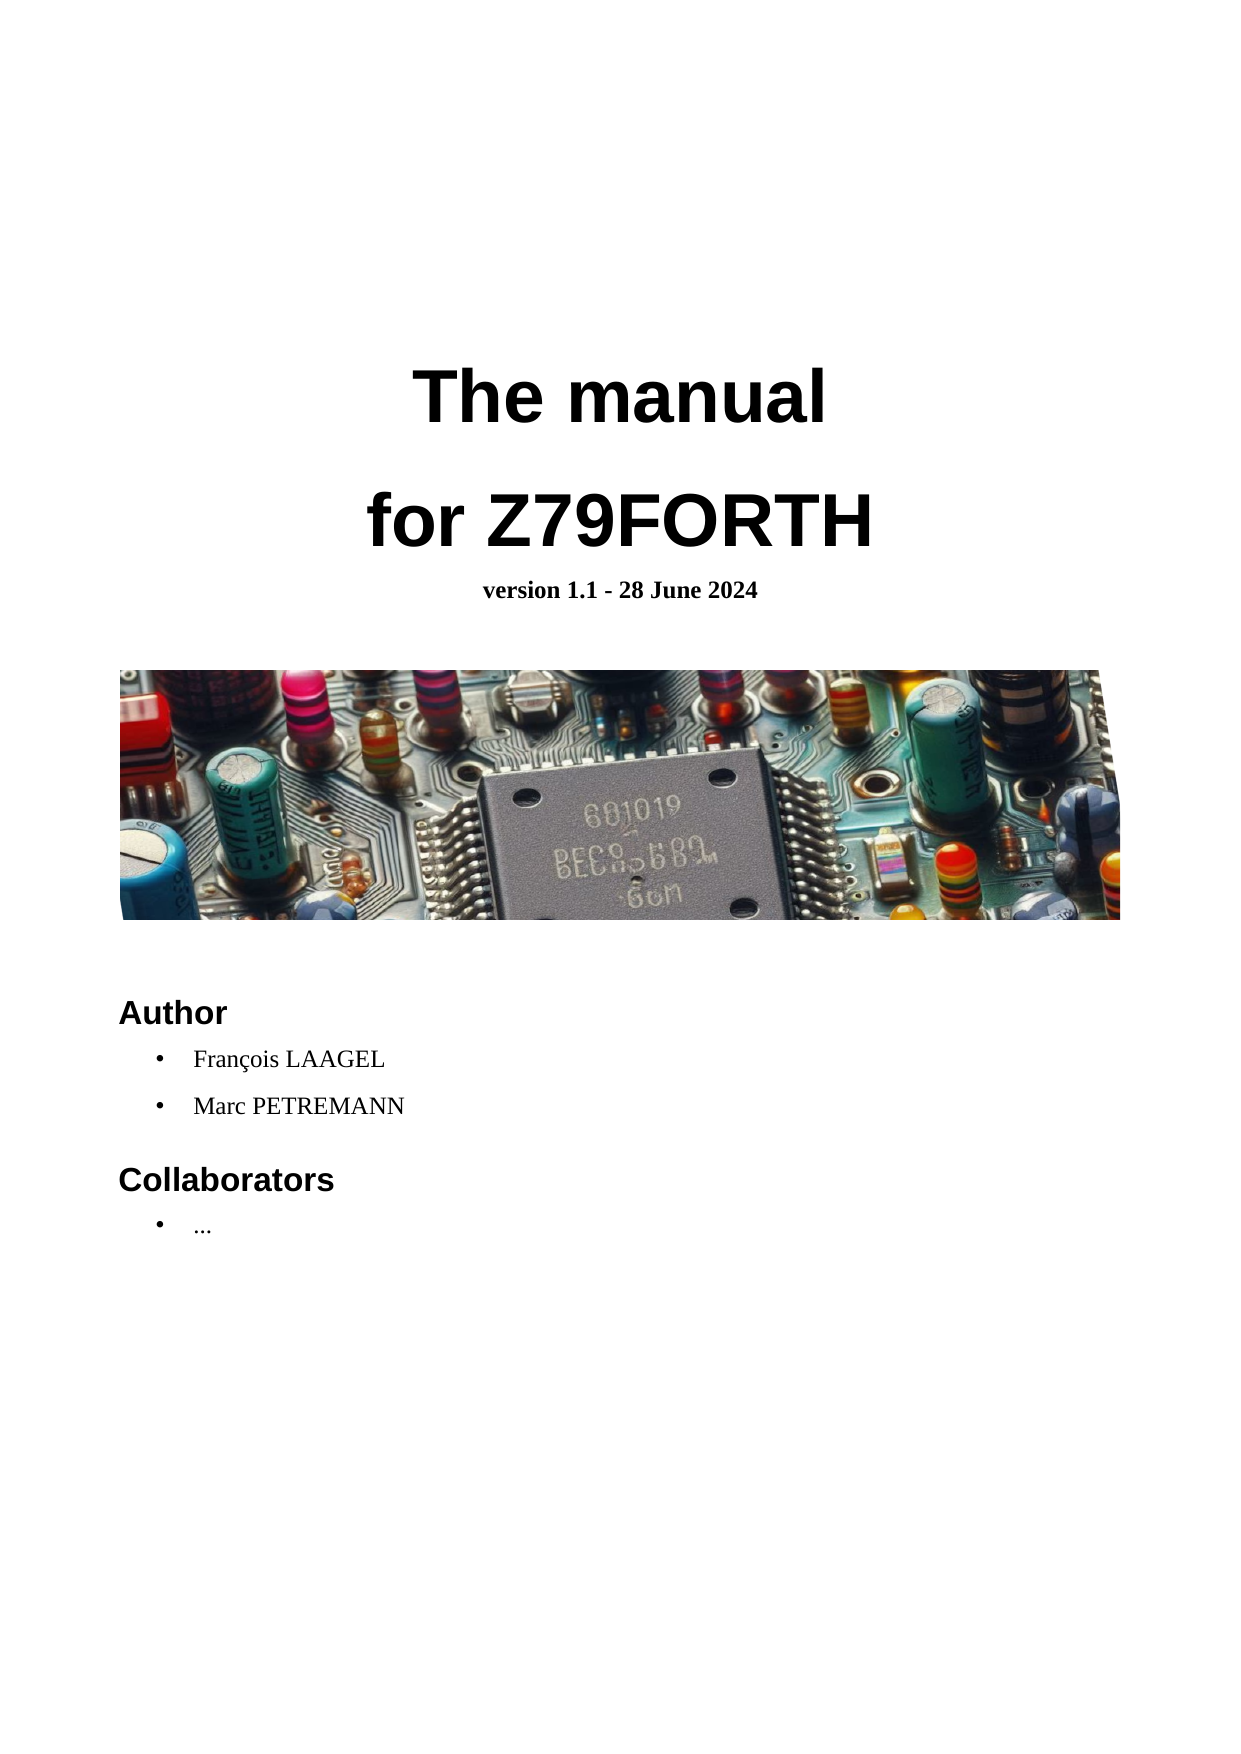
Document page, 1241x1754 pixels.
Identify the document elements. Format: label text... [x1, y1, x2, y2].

title for Z79FORTH [118, 476, 1122, 562]
title The manual [118, 352, 1122, 438]
list François LAAGEL [156, 1044, 1122, 1072]
picture [120, 670, 1121, 920]
list Marc PETREMANN [156, 1091, 1122, 1120]
subtitle Collaborators [118, 1160, 1122, 1198]
subtitle Author [118, 993, 1122, 1031]
text version 1.1 - 28 June 2024 [118, 575, 1122, 603]
list ... [156, 1211, 1122, 1239]
